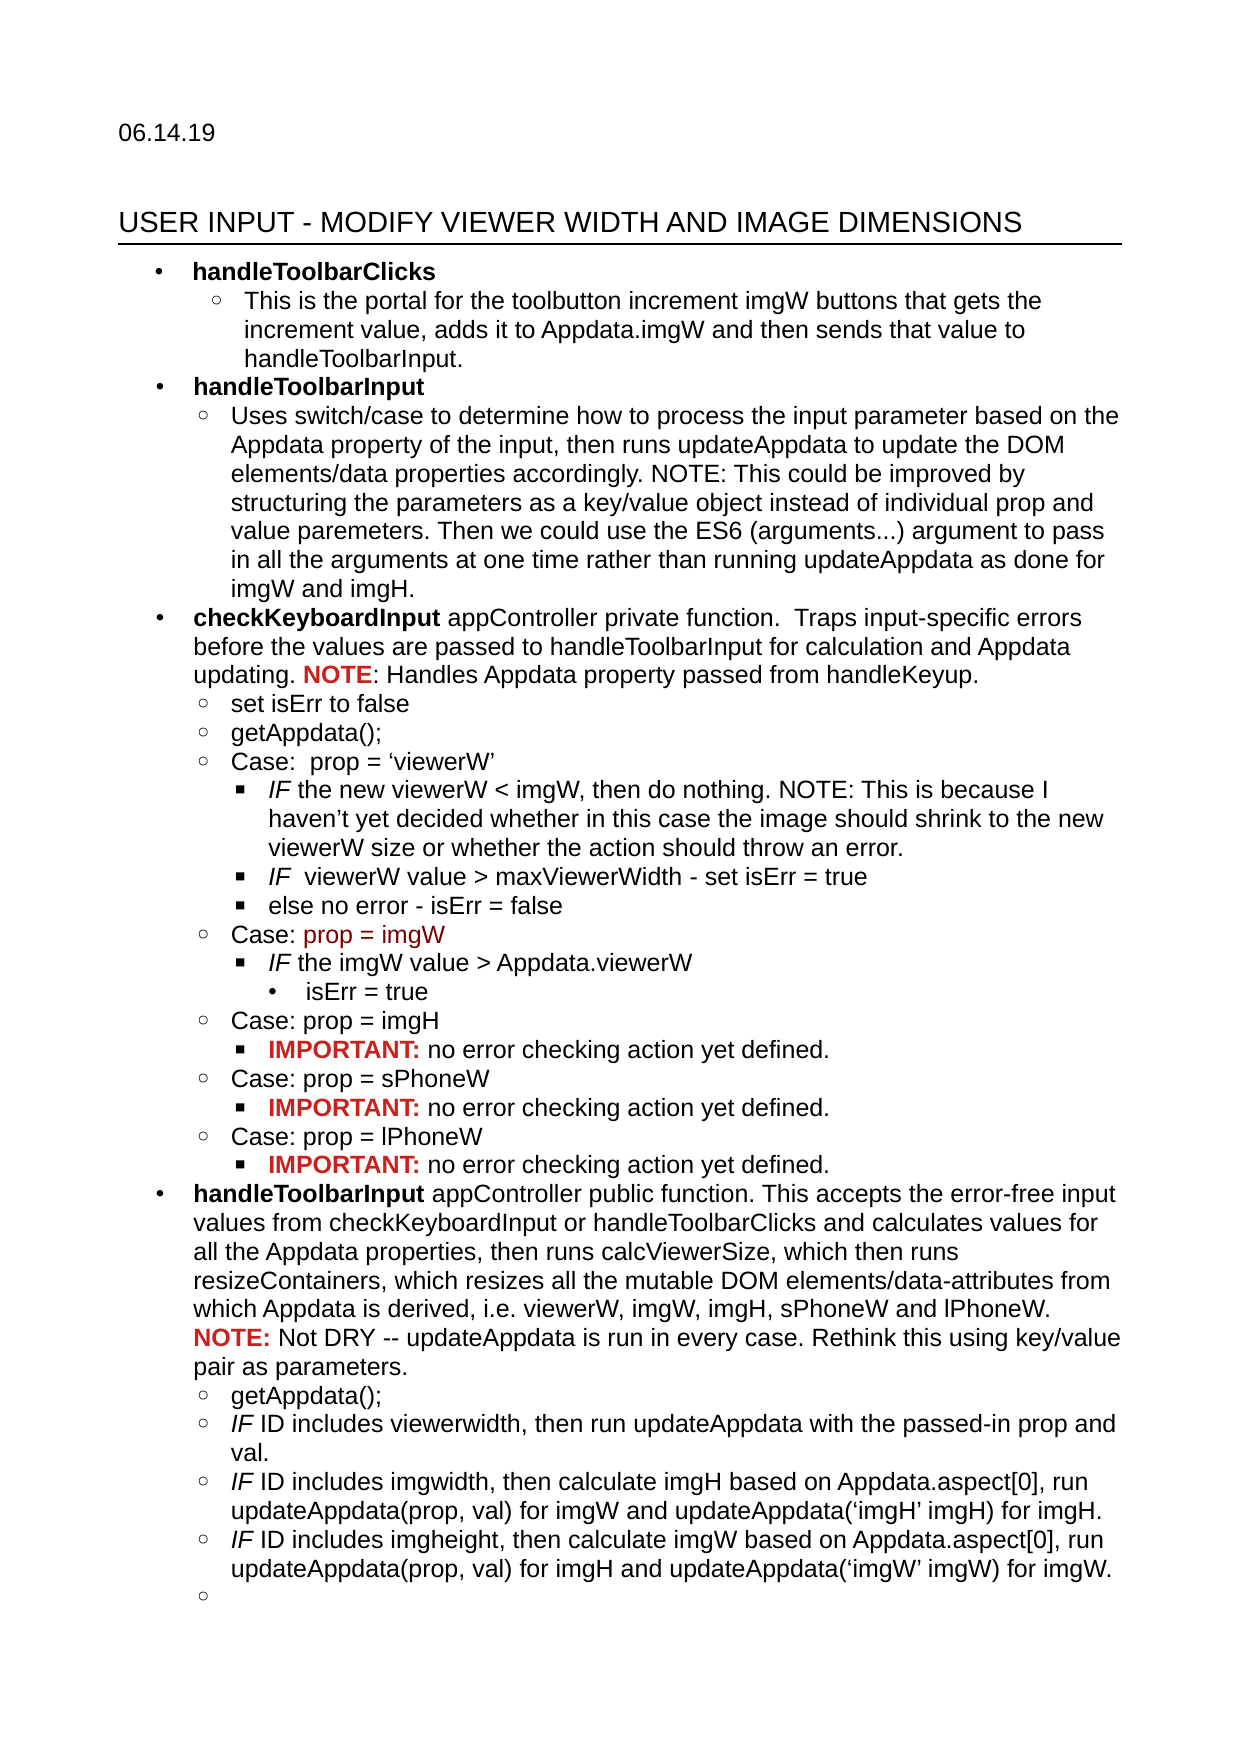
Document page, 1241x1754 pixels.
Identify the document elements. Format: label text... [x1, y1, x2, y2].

list set isErr to false [193, 689, 1122, 718]
list IF ID includes imgwidth, then calculate imgH based on Appdata.aspect[0], run updateAppdata(prop, val) for imgW and updateAppdata(‘imgH’ imgH) for imgH. [193, 1467, 1122, 1525]
list else no error - isErr = false [231, 891, 1122, 919]
list handleToolbarInput [156, 372, 1122, 401]
list Case: prop = imgH [193, 1006, 1122, 1035]
list IF the new viewerW < imgW, then do nothing. NOTE: This is because I haven’t yet decided whether in this case the image should shrink to the new viewerW size or whether the action should throw an error. [231, 776, 1122, 862]
list handleToolbarClicks [154, 257, 1122, 286]
list isErr = true [268, 977, 1122, 1006]
list IF viewerW value > maxViewerWidth - set isErr = true [231, 862, 1122, 891]
list getAppdata(); [193, 1381, 1122, 1409]
list handleToolbarInput appController public function. This accepts the error-free input values from checkKeyboardInput or handleToolbarClicks and calculates values for all the Appdata properties, then runs calcViewerSize, which then runs resizeContainers, which resizes all the mutable DOM elements/data-attributes from which Appdata is derived, i.e. viewerW, imgW, imgH, sPhoneW and lPhoneW. NOTE: Not DRY -- updateAppdata is run in every case. Rethink this using key/value pair as parameters. [156, 1179, 1122, 1381]
list Case: prop = ‘viewerW’ [193, 747, 1122, 776]
list IMPORTANT: no error checking action yet defined. [231, 1035, 1122, 1064]
list Case: prop = sPhoneW [193, 1064, 1122, 1093]
list This is the portal for the toolbutton increment imgW buttons that gets the increment value, adds it to Appdata.imgW and then sends that value to handleToolbarInput. [206, 286, 1122, 372]
list IF ID includes viewerwidth, then run updateAppdata with the passed-in prop and val. [193, 1409, 1122, 1467]
subtitle USER INPUT - MODIFY VIEWER WIDTH AND IMAGE DIMENSIONS [118, 205, 1122, 243]
list IMPORTANT: no error checking action yet defined. [231, 1150, 1122, 1179]
list IF the imgW value > Appdata.viewerW [231, 948, 1122, 977]
list checkKeyboardInput appController private function. Traps input-specific errors before the values are passed to handleToolbarInput for calculation and Appdata updating. NOTE: Handles Appdata property passed from handleKeyup. [156, 603, 1122, 689]
list IF ID includes imgheight, then calculate imgW based on Appdata.aspect[0], run updateAppdata(prop, val) for imgH and updateAppdata(‘imgW’ imgW) for imgW. [193, 1525, 1122, 1582]
list Case: prop = lPhoneW [193, 1122, 1122, 1150]
list IMPORTANT: no error checking action yet defined. [231, 1093, 1122, 1122]
list Case: prop = imgW [193, 919, 1122, 948]
list Uses switch/case to determine how to process the input parameter based on the Appdata property of the input, then runs updateAppdata to update the DOM elements/data properties accordingly. NOTE: This could be improved by structuring the parameters as a key/value object instead of individual prop and value paremeters. Then we could use the ES6 (arguments...) argument to pass in all the arguments at one time rather than running updateAppdata as done for imgW and imgH. [193, 401, 1122, 603]
list getAppdata(); [193, 718, 1122, 747]
